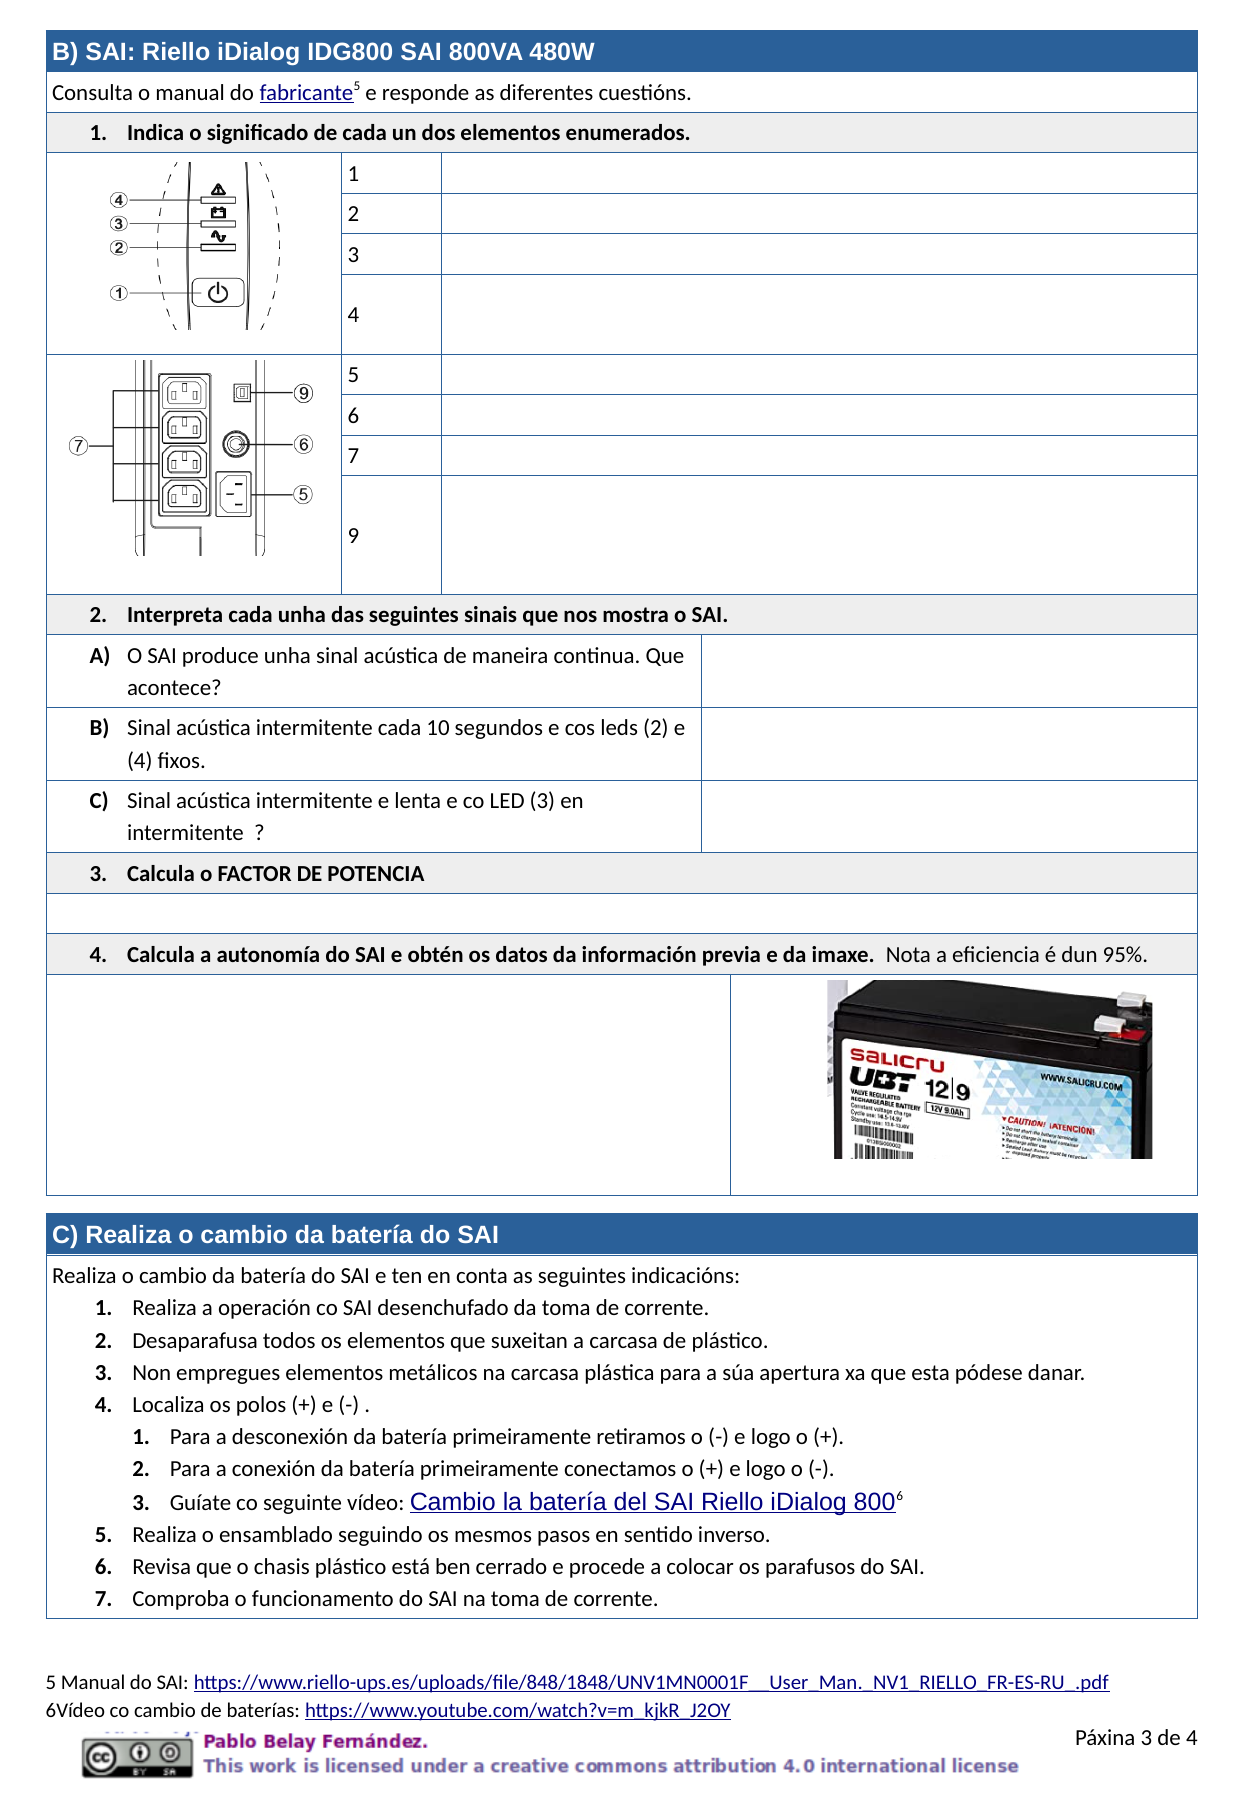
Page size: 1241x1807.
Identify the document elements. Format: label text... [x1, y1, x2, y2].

table_cell [442, 355, 1197, 394]
table_cell [442, 153, 1197, 193]
table_cell Consulta o manual do fabricante e responde as diferentes cuestións. [47, 72, 1197, 112]
table_cell [442, 476, 1197, 593]
table_cell [442, 395, 1197, 435]
table_header C) Realiza o cambio da batería do SAI [47, 1214, 1197, 1254]
table_cell 5 [342, 355, 441, 394]
table_cell [442, 436, 1197, 475]
table_cell Calcula o FACTOR DE POTENCIA [47, 853, 1197, 893]
table_cell Sinal acústica intermitente e lenta e co LED (3) en intermitente ? [47, 781, 701, 852]
table_cell [442, 194, 1197, 233]
picture [65, 1722, 1035, 1787]
picture [98, 162, 301, 330]
table_cell [47, 894, 1197, 933]
table_cell 9 [342, 476, 441, 593]
table_cell Interpreta cada unha das seguintes sinais que nos mostra o SAI. [47, 595, 1197, 634]
table_cell 4 [342, 275, 441, 354]
table_cell 1 [342, 153, 441, 193]
table_cell [702, 635, 1197, 707]
table_cell Calcula a autonomía do SAI e obtén os datos da información previa e da imaxe. Nota a eficiencia é dun 95%. [47, 934, 1197, 974]
table_cell [702, 781, 1197, 852]
table_cell Sinal acústica intermitente cada 10 segundos e cos leds (2) e (4) fixos. [47, 708, 701, 779]
table_cell [442, 275, 1197, 354]
table_cell [702, 708, 1197, 779]
table_cell [47, 153, 341, 354]
table_cell Indica o significado de cada un dos elementos enumerados. [47, 113, 1197, 152]
table_cell [442, 234, 1197, 274]
table_cell 6 [342, 395, 441, 435]
table_cell Realiza o cambio da batería do SAI e ten en conta as seguintes indicacións: Realiza a operación co SAI desenchufado da toma de corrente. Desaparafusa todos os elementos que suxeitan a carcasa de plástico. Non empregues elementos metálicos na carcasa plástica para a súa apertura xa que esta pódese danar. Localiza os polos (+) e (-) . Para a desconexión da batería primeiramente retiramos o (-) e logo o (+). Para a conexión da batería primeiramente conectamos o (+) e logo o (-). Guíate co seguinte vídeo: Cambio la batería del SAI Riello iDialog 800 Realiza o ensamblado seguindo os mesmos pasos en sentido inverso. Revisa que o chasis plástico está ben cerrado e procede a colocar os parafusos do SAI. Comproba o funcionamento do SAI na toma de corrente. [47, 1256, 1197, 1618]
picture [68, 360, 319, 556]
table_cell [47, 975, 730, 1195]
table_cell 7 [342, 436, 441, 475]
table_header B) SAI: Riello iDialog IDG800 SAI 800VA 480W [47, 31, 1197, 71]
picture [827, 980, 1153, 1159]
table_cell O SAI produce unha sinal acústica de maneira continua. Que acontece? [47, 635, 701, 707]
table_cell 2 [342, 194, 441, 233]
table_cell [47, 355, 341, 593]
table_cell 3 [342, 234, 441, 274]
table_cell [731, 975, 1197, 1195]
